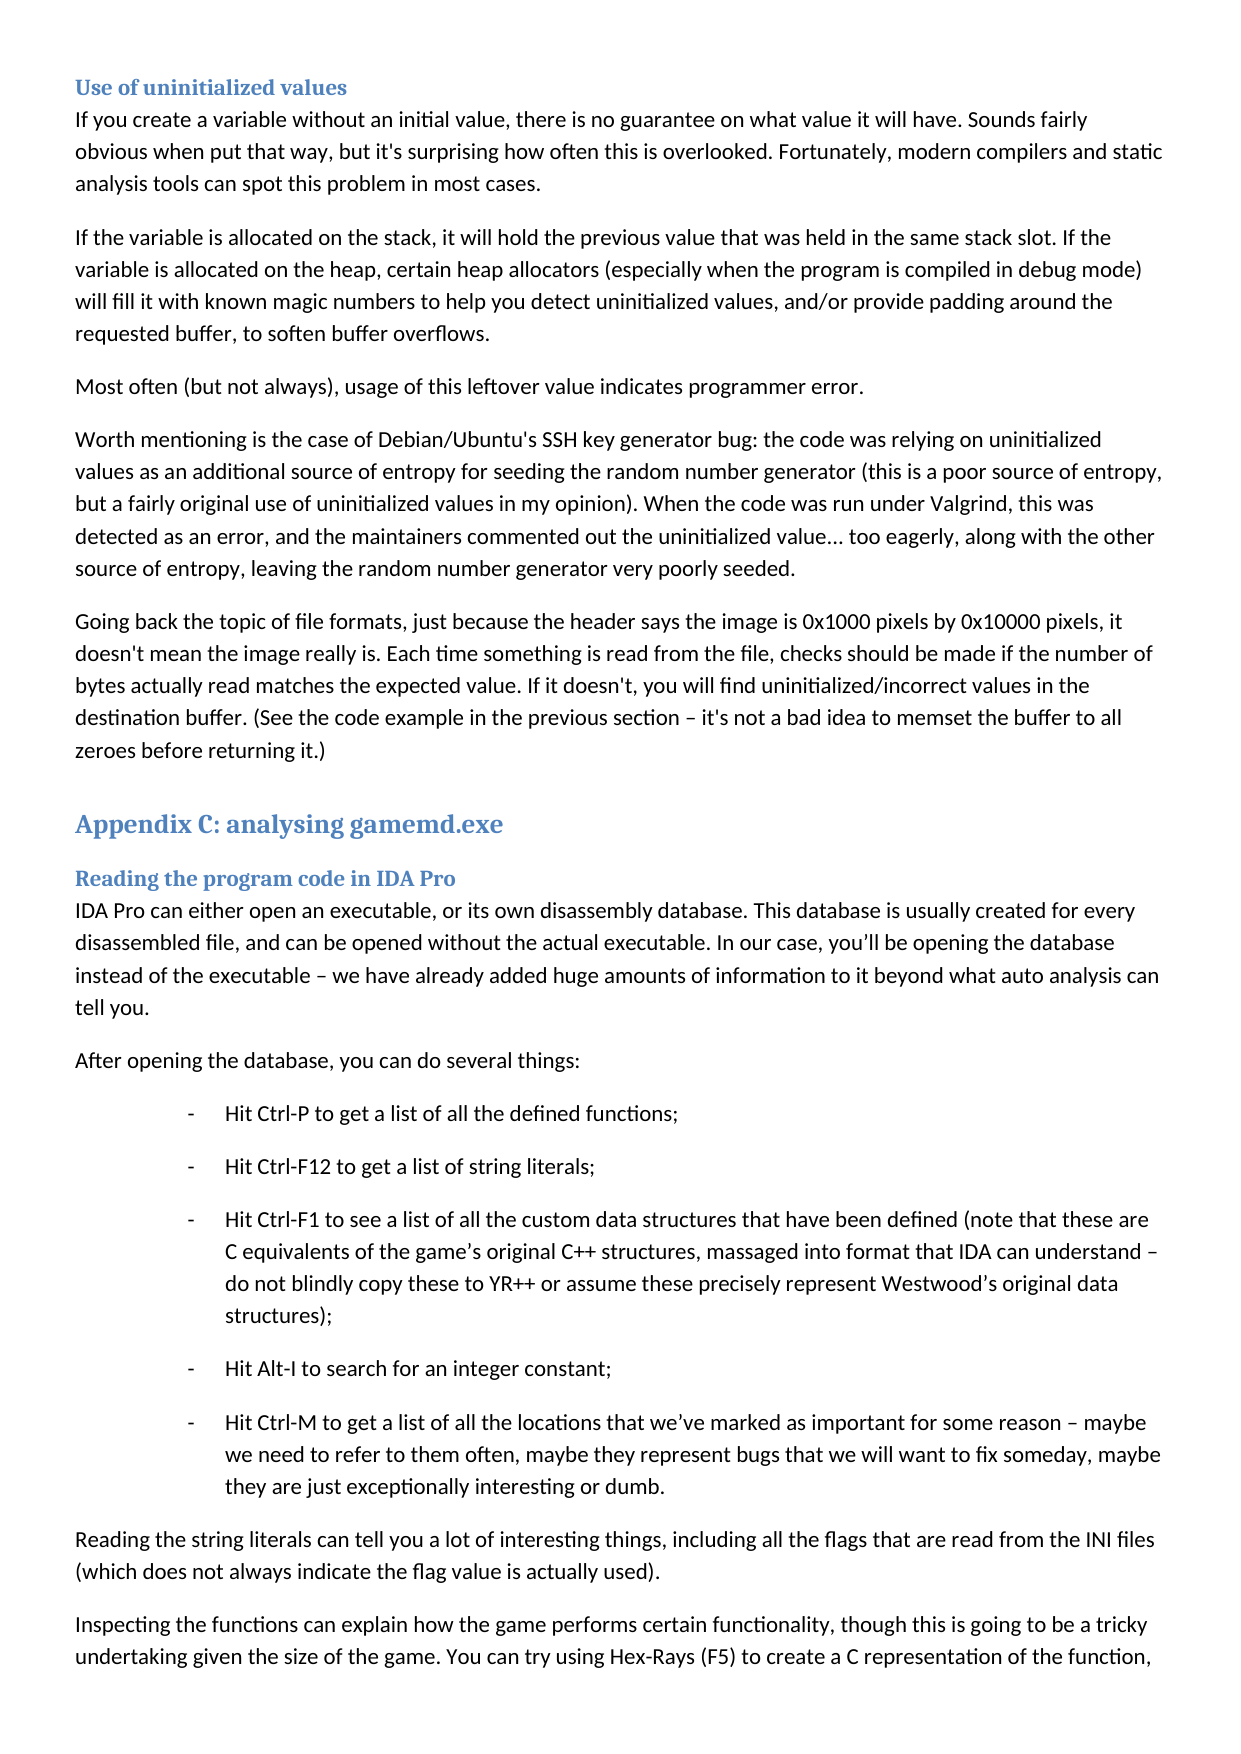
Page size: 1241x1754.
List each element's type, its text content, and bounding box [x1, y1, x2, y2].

text IDA Pro can either open an executable, or its own disassembly database. This database is usually created for every disassembled file, and can be opened without the actual executable. In our case, you’ll be opening the database instead of the executable – we have already added huge amounts of information to it beyond what auto analysis can tell you. [75, 896, 1165, 1021]
list Hit Ctrl-F1 to see a list of all the custom data structures that have been defined (note that these are C equivalents of the game’s original C++ structures, massaged into format that IDA can understand – do not blindly copy these to YR++ or assume these precisely represent Westwood’s original data structures); [187, 1205, 1165, 1329]
subtitle Appendix C: analysing gamemd.exe [75, 809, 1165, 841]
subtitle Use of uninitialized values [75, 75, 1165, 101]
list Hit Alt-I to search for an integer constant; [187, 1354, 1165, 1383]
list Hit Ctrl-F12 to get a list of string literals; [187, 1152, 1165, 1180]
subtitle Reading the program code in IDA Pro [75, 866, 1165, 892]
text If the variable is allocated on the stack, it will hold the previous value that was held in the same stack slot. If the variable is allocated on the heap, certain heap allocators (especially when the program is compiled in debug mode) will fill it with known magic numbers to help you detect uninitialized values, and/or provide padding around the requested buffer, to soften buffer overflows. [75, 223, 1165, 347]
text Inspecting the functions can explain how the game performs certain functionality, though this is going to be a tricky undertaking given the size of the game. You can try using Hex-Rays (F5) to create a C representation of the function, [75, 1610, 1165, 1670]
list Hit Ctrl-M to get a list of all the locations that we’ve marked as important for some reason – maybe we need to refer to them often, maybe they represent bugs that we will want to fix someday, maybe they are just exceptionally interesting or dumb. [187, 1408, 1165, 1500]
text Reading the string literals can tell you a lot of interesting things, including all the flags that are read from the INI files (which does not always indicate the flag value is actually used). [75, 1525, 1165, 1585]
text Worth mentioning is the case of Debian/Ubuntu's SSH key generator bug: the code was relying on uninitialized values as an additional source of entropy for seeding the random number generator (this is a poor source of entropy, but a fairly original use of uninitialized values in my opinion). When the code was run under Valgrind, this was detected as an error, and the maintainers commented out the uninitialized value... too eagerly, along with the other source of entropy, leaving the random number generator very poorly seeded. [75, 425, 1165, 582]
text After opening the database, you can do several things: [75, 1046, 1165, 1074]
text Going back the topic of file formats, just because the header says the image is 0x1000 pixels by 0x10000 pixels, it doesn't mean the image really is. Each time something is read from the file, checks should be made if the number of bytes actually read matches the expected value. If it doesn't, you will find uninitialized/incorrect values in the destination buffer. (See the code example in the previous section – it's not a bad idea to memset the buffer to all zeroes before returning it.) [75, 607, 1165, 764]
text Most often (but not always), usage of this leftover value indicates programmer error. [75, 372, 1165, 400]
text If you create a variable without an initial value, there is no guarantee on what value it will have. Sounds fairly obvious when put that way, but it's surprising how often this is overlooked. Fortunately, modern compilers and static analysis tools can spot this problem in most cases. [75, 105, 1165, 198]
list Hit Ctrl-P to get a list of all the defined functions; [187, 1099, 1165, 1127]
